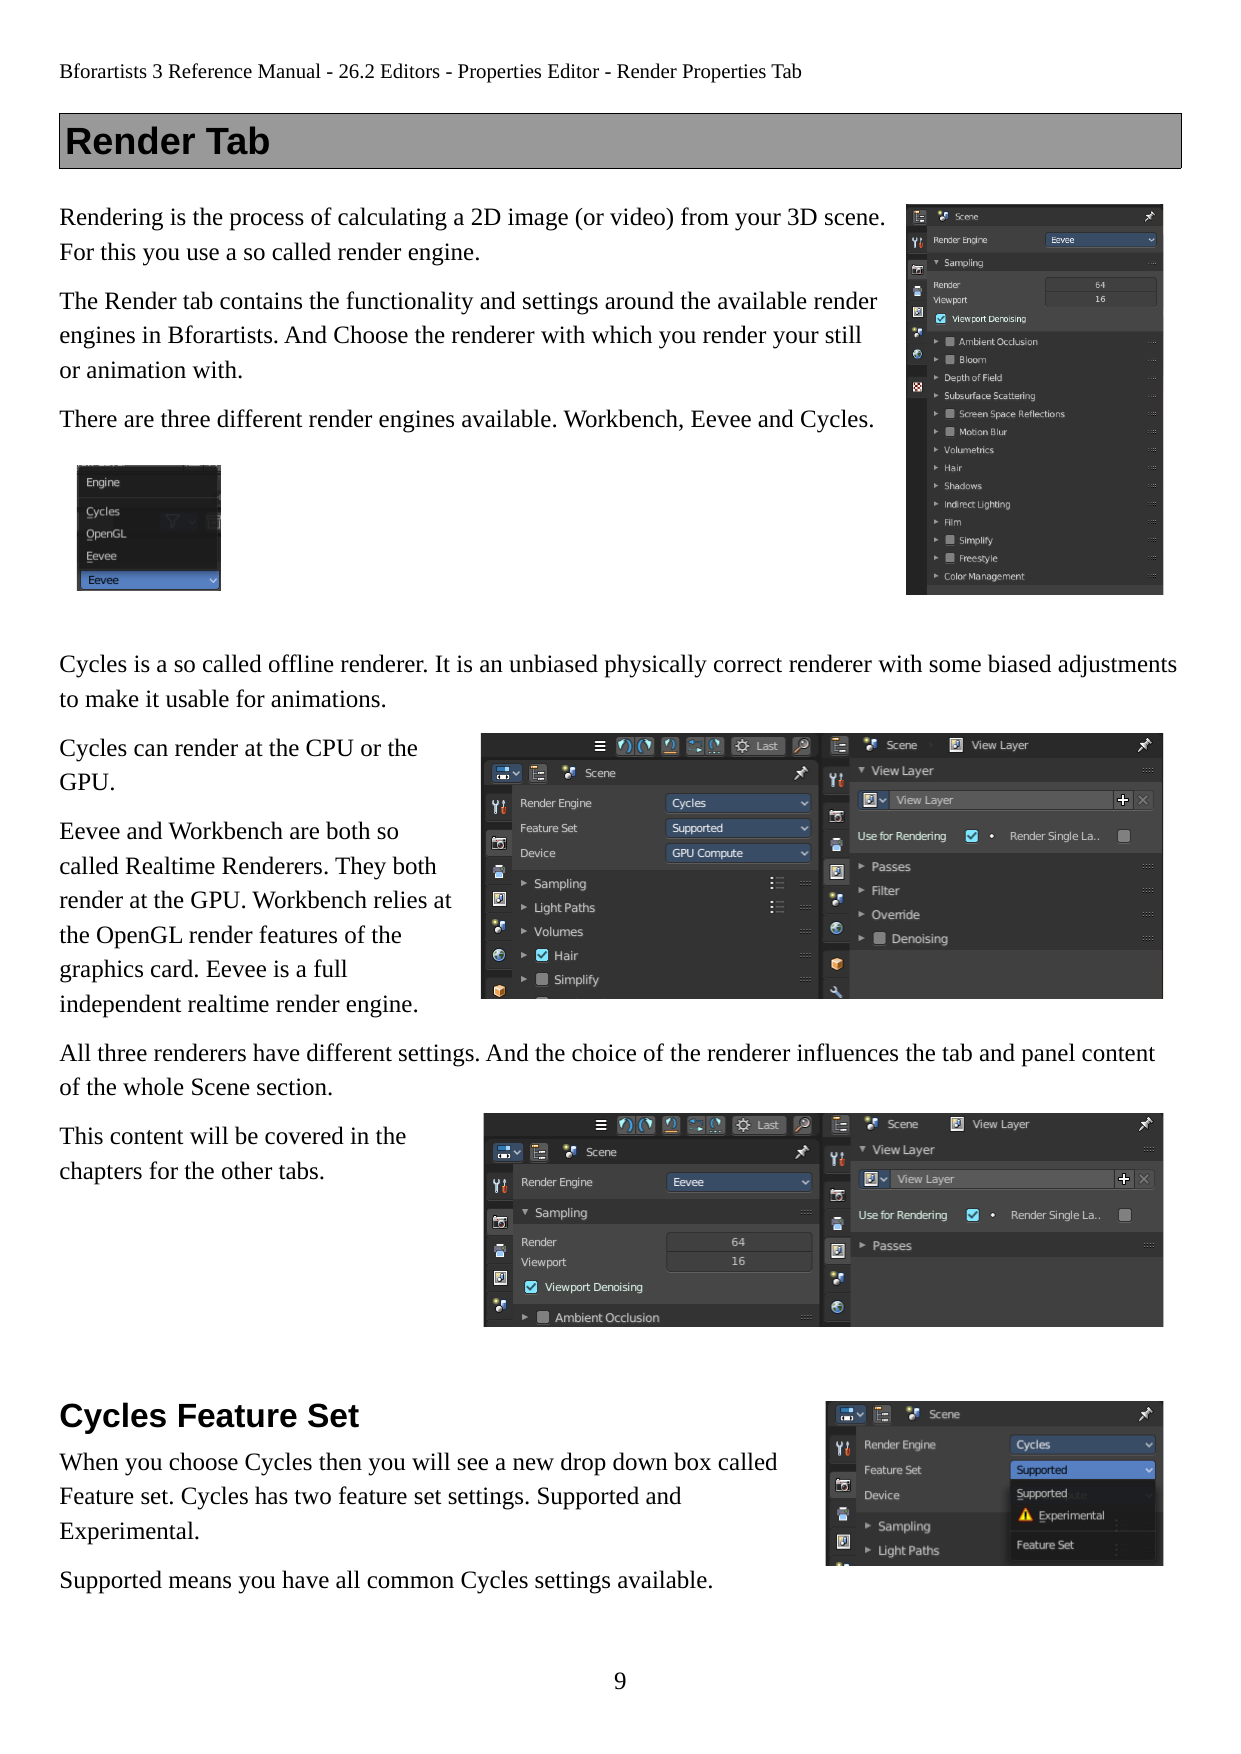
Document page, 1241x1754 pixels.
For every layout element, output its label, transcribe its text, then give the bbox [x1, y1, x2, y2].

text Supported means you have all common Cycles settings available. [59, 1565, 1181, 1594]
text All three renderers have different settings. And the choice of the renderer influences the tab and panel content of the whole Scene section. [59, 1038, 1181, 1101]
picture [480, 733, 1164, 999]
subtitle Cycles Feature Set [59, 1396, 1181, 1434]
picture [906, 204, 1164, 595]
text There are three different render engines available. Workbench, Eevee and Cycles. [59, 404, 906, 433]
text Cycles can render at the CPU or the GPU. [59, 733, 480, 796]
picture [76, 465, 221, 591]
text The Render tab contains the functionality and settings around the available render engines in Bforartists. And Choose the renderer with which you render your still or animation with. [59, 286, 906, 384]
text Rendering is the process of calculating a 2D image (or video) from your 3D scene. For this you use a so called render engine. [59, 202, 1181, 266]
text This content will be covered in the chapters for the other tabs. [59, 1121, 483, 1184]
text Eevee and Workbench are both so called Realtime Renderers. They both render at the GPU. Workbench relies at the OpenGL render features of the graphics card. Eevee is a full independent realtime render engine. [59, 816, 1181, 1017]
table_header Render Tab [60, 114, 1181, 168]
picture [825, 1401, 1164, 1566]
text [1164, 733, 1181, 796]
picture [483, 1113, 1164, 1327]
text Cycles is a so called offline renderer. It is an unbiased physically correct renderer with some biased adjustments to make it usable for animations. [59, 649, 1181, 712]
text When you choose Cycles then you will see a new drop down box called Feature set. Cycles has two feature set settings. Supported and Experimental. [59, 1447, 825, 1545]
